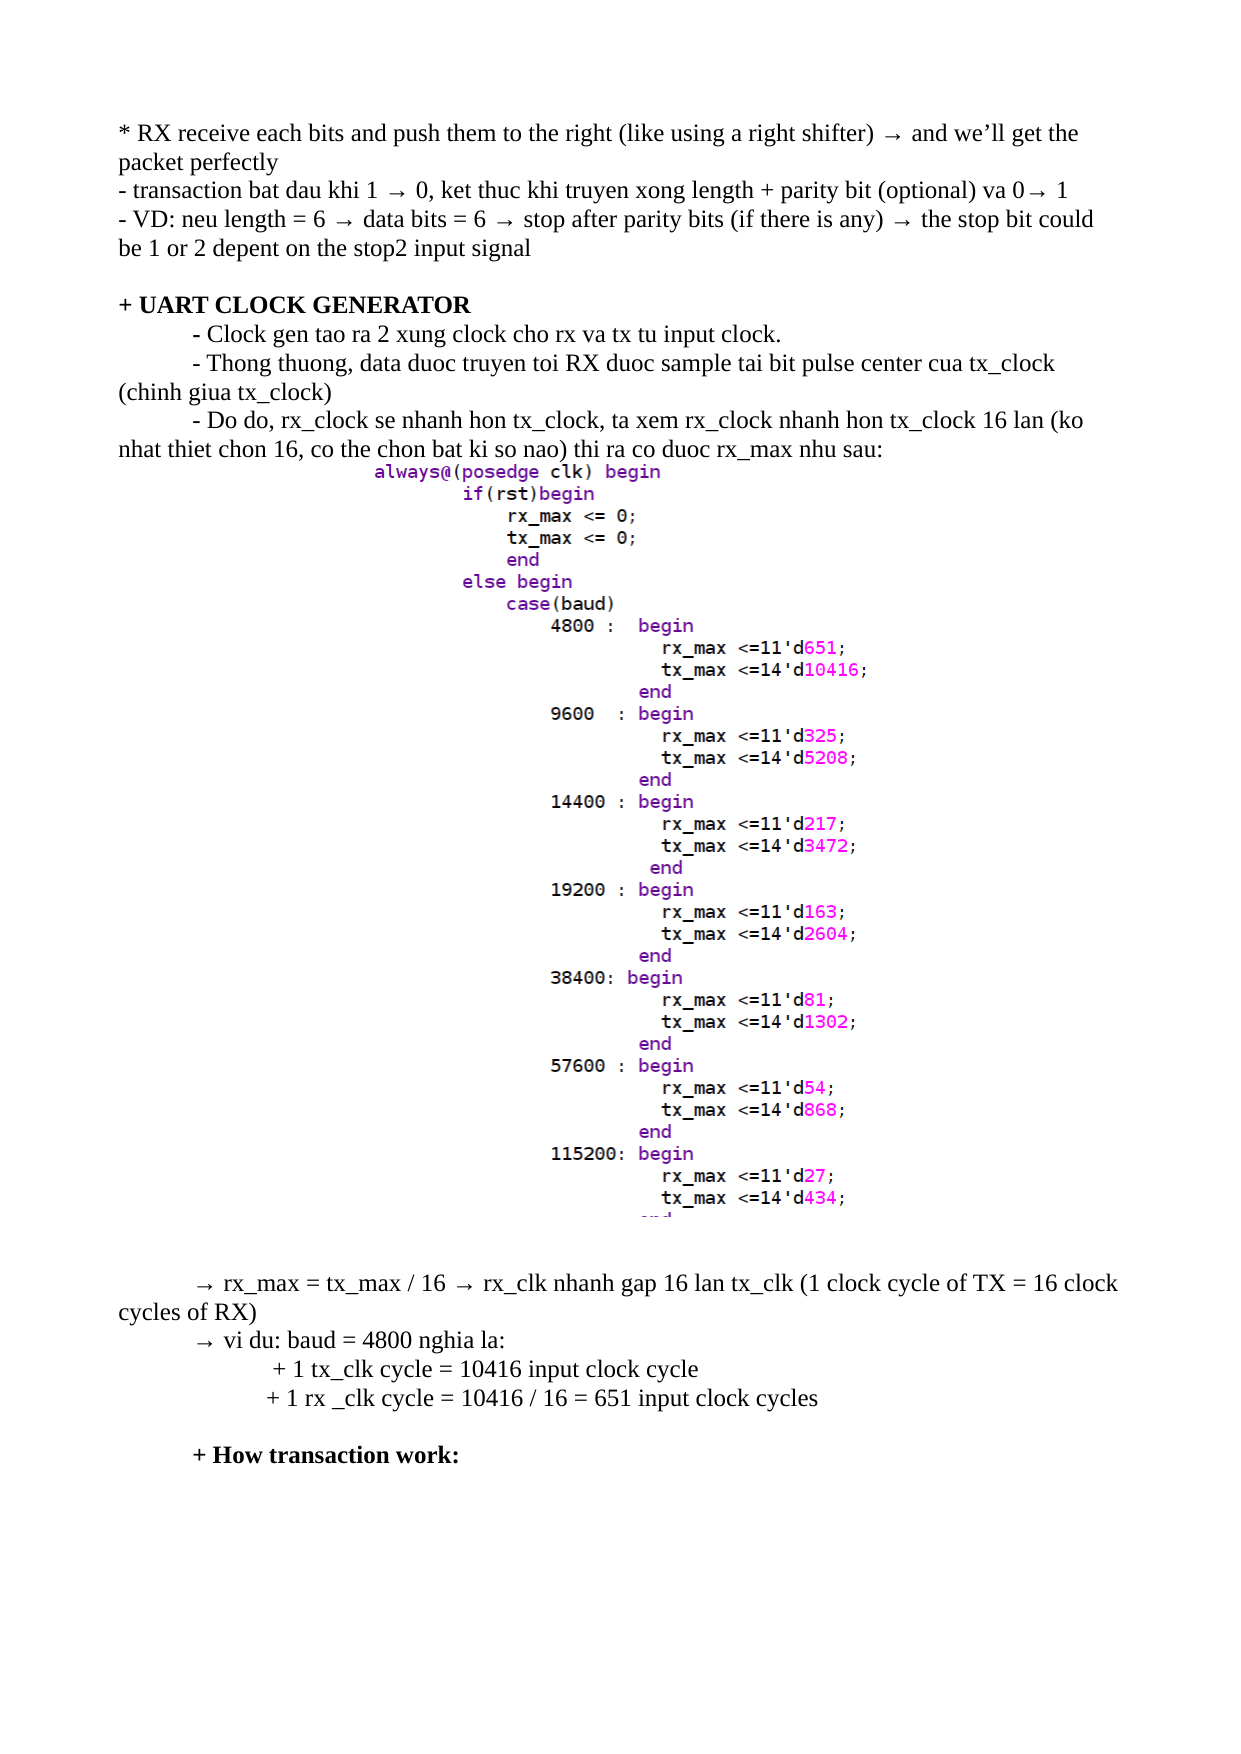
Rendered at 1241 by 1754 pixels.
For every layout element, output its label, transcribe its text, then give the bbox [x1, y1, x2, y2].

text → rx_max = tx_max / 16 → rx_clk nhanh gap 16 lan tx_clk (1 clock cycle of TX = 16 clock cycles of RX) [118, 1268, 1122, 1326]
text → vi du: baud = 4800 nghia la: [118, 1326, 1122, 1354]
text - Thong thuong, data duoc truyen toi RX duoc sample tai bit pulse center cua tx_clock (chinh giua tx_clock) [118, 348, 1122, 406]
picture [369, 463, 871, 1217]
text - VD: neu length = 6 → data bits = 6 → stop after parity bits (if there is any) → the stop bit could be 1 or 2 depent on the stop2 input signal [118, 204, 1122, 262]
text - Clock gen tao ra 2 xung clock cho rx va tx tu input clock. [118, 319, 1122, 348]
text * RX receive each bits and push them to the right (like using a right shifter) → and we’ll get the packet perfectly - transaction bat dau khi 1 → 0, ket thuc khi truyen xong length + parity bit (optional) va 0→ 1 [118, 118, 1122, 204]
text + UART CLOCK GENERATOR [118, 291, 1122, 319]
text - Do do, rx_clock se nhanh hon tx_clock, ta xem rx_clock nhanh hon tx_clock 16 lan (ko nhat thiet chon 16, co the chon bat ki so nao) thi ra co duoc rx_max nhu sau: [118, 406, 1122, 463]
text + 1 tx_clk cycle = 10416 input clock cycle [118, 1354, 1122, 1383]
text + 1 rx _clk cycle = 10416 / 16 = 651 input clock cycles [118, 1383, 1122, 1412]
text + How transaction work: [118, 1441, 1122, 1469]
